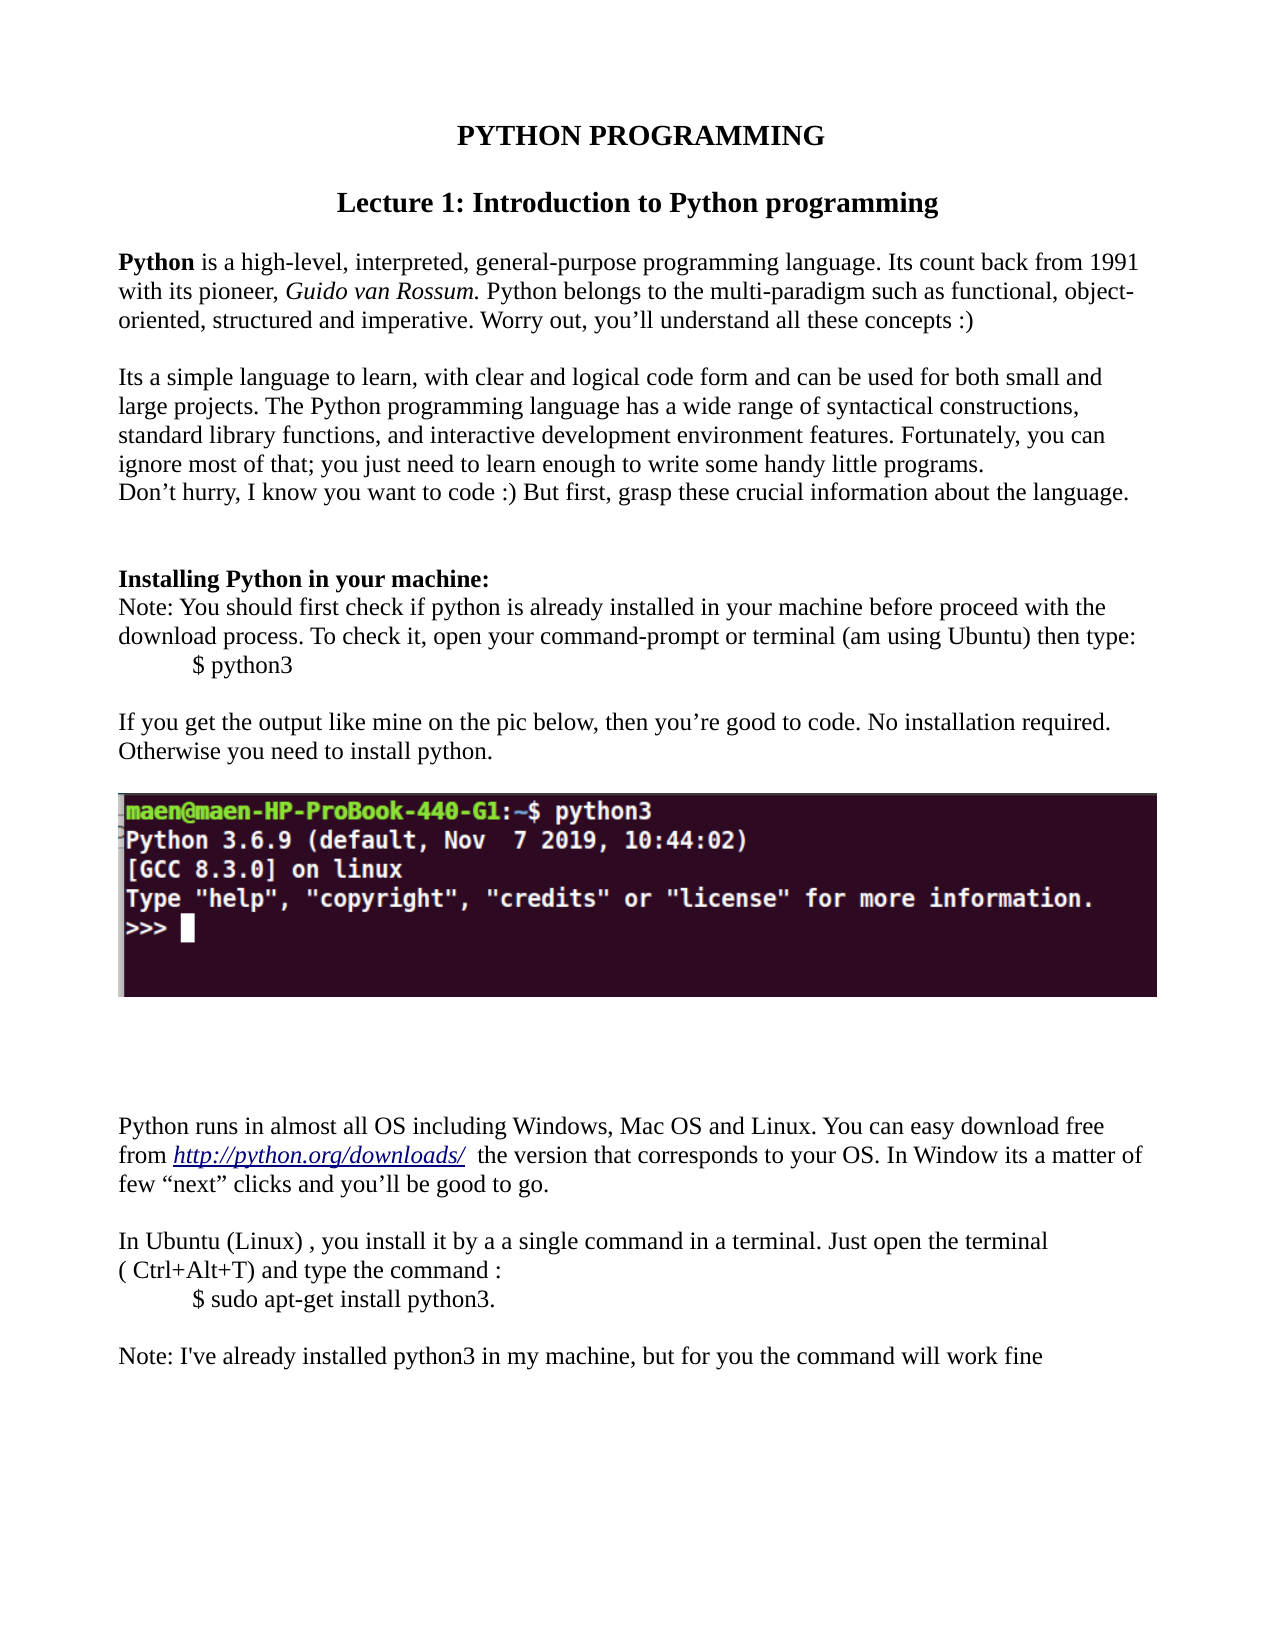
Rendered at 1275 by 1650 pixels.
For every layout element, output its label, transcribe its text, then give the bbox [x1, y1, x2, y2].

text Lecture 1: Introduction to Python programming [118, 185, 1157, 219]
text In Ubuntu (Linux) , you install it by a a single command in a terminal. Just open the terminal ( Ctrl+Alt+T) and type the command : [118, 1226, 1157, 1284]
text Python runs in almost all OS including Windows, Mac OS and Linux. You can easy download free from http://python.org/downloads/ the version that corresponds to your OS. In Window its a matter of few “next” clicks and you’ll be good to go. [118, 1111, 1157, 1198]
text If you get the output like mine on the pic below, then you’re good to code. No installation required. Otherwise you need to install python. [118, 707, 1157, 765]
text Note: You should first check if python is already installed in your machine before proceed with the download process. To check it, open your command-prompt or terminal (am using Ubuntu) then type: [118, 592, 1157, 650]
text Note: I've already installed python3 in my machine, but for you the command will work fine [118, 1341, 1157, 1370]
text Python is a high-level, interpreted, general-purpose programming language. Its count back from 1991 with its pioneer, Guido van Rossum. Python belongs to the multi-paradigm such as functional, object-oriented, structured and imperative. Worry out, you’ll understand all these concepts :) [118, 247, 1157, 334]
picture [118, 793, 1157, 997]
text Its a simple language to learn, with clear and logical code form and can be used for both small and large projects. The Python programming language has a wide range of syntactical constructions, standard library functions, and interactive development environment features. Fortunately, you can ignore most of that; you just need to learn enough to write some handy little programs. [118, 362, 1157, 477]
text $ python3 [118, 650, 1157, 679]
text Don’t hurry, I know you want to code :) But first, grasp these crucial information about the language. [118, 477, 1157, 506]
text Installing Python in your machine: [118, 564, 1157, 592]
text PYTHON PROGRAMMING [118, 118, 1157, 152]
text $ sudo apt-get install python3. [118, 1284, 1157, 1313]
